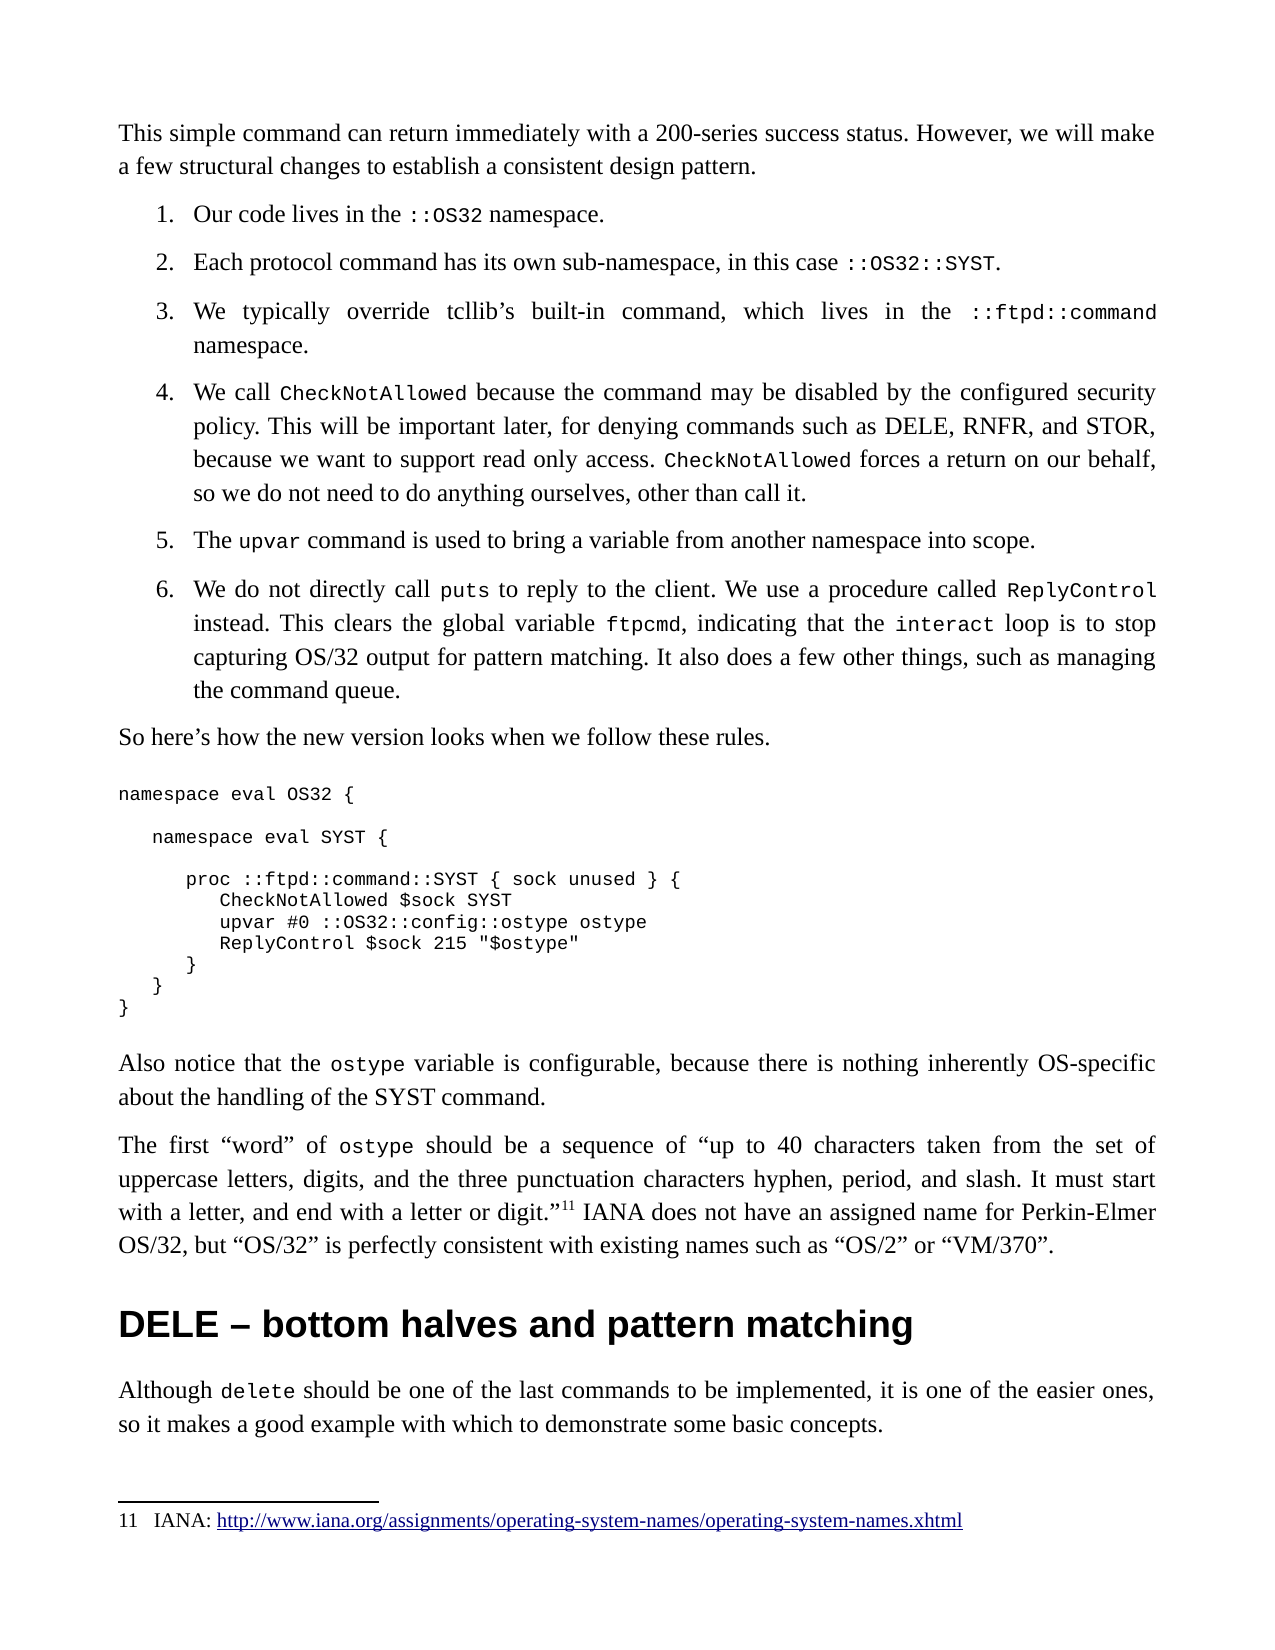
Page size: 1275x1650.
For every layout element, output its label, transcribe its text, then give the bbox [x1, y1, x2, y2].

list Each protocol command has its own sub-namespace, in this case ::OS32::SYST. [156, 247, 1157, 277]
list Our code lives in the ::OS32 namespace. [156, 199, 1157, 228]
text proc ::ftpd::command::SYST { sock unused } { [118, 870, 1157, 891]
text The first “word” of ostype should be a sequence of “up to 40 characters taken from the set of uppercase letters, digits, and the three punctuation characters hyphen, period, and slash. It must start with a letter, and end with a letter or digit.” IANA does not have an assigned name for Perkin-Elmer OS/32, but “OS/32” is perfectly consistent with existing names such as “OS/2” or “VM/370”. [118, 1130, 1157, 1258]
text Also notice that the ostype variable is configurable, because there is nothing inherently OS-specific about the handling of the SYST command. [118, 1048, 1157, 1111]
text ReplyControl $sock 215 "$ostype" [118, 934, 1157, 955]
text IANA: http://www.iana.org/assignments/operating-system-names/operating-system-names.xhtml [118, 1508, 1157, 1532]
text upvar #0 ::OS32::config::ostype ostype [118, 912, 1157, 934]
text namespace eval OS32 { [118, 785, 1157, 806]
list We do not directly call puts to reply to the client. We use a procedure called ReplyControl instead. This clears the global variable ftpcmd, indicating that the interact loop is to stop capturing OS/32 output for pattern matching. It also does a few other things, such as managing the command queue. [156, 574, 1157, 704]
text } [118, 997, 1157, 1019]
list We call CheckNotAllowed because the command may be disabled by the configured security policy. This will be important later, for denying commands such as DELE, RNFR, and STOR, because we want to support read only access. CheckNotAllowed forces a return on our behalf, so we do not need to do anything ourselves, other than call it. [156, 377, 1157, 507]
text CheckNotAllowed $sock SYST [118, 891, 1157, 912]
text } [118, 976, 1157, 997]
list The upvar command is used to bring a variable from another namespace into scope. [156, 526, 1157, 555]
text } [118, 955, 1157, 976]
subtitle DELE – bottom halves and pattern matching [118, 1302, 1157, 1346]
text Although delete should be one of the last commands to be implemented, it is one of the easier ones, so it makes a good example with which to demonstrate some basic concepts. [118, 1375, 1157, 1438]
list We typically override tcllib’s built-in command, which lives in the ::ftpd::command namespace. [156, 296, 1157, 358]
text namespace eval SYST { [118, 827, 1157, 849]
text This simple command can return immediately with a 200-series success status. However, we will make a few structural changes to establish a consistent design pattern. [118, 118, 1157, 180]
text So here’s how the new version looks when we follow these rules. [118, 722, 1157, 751]
